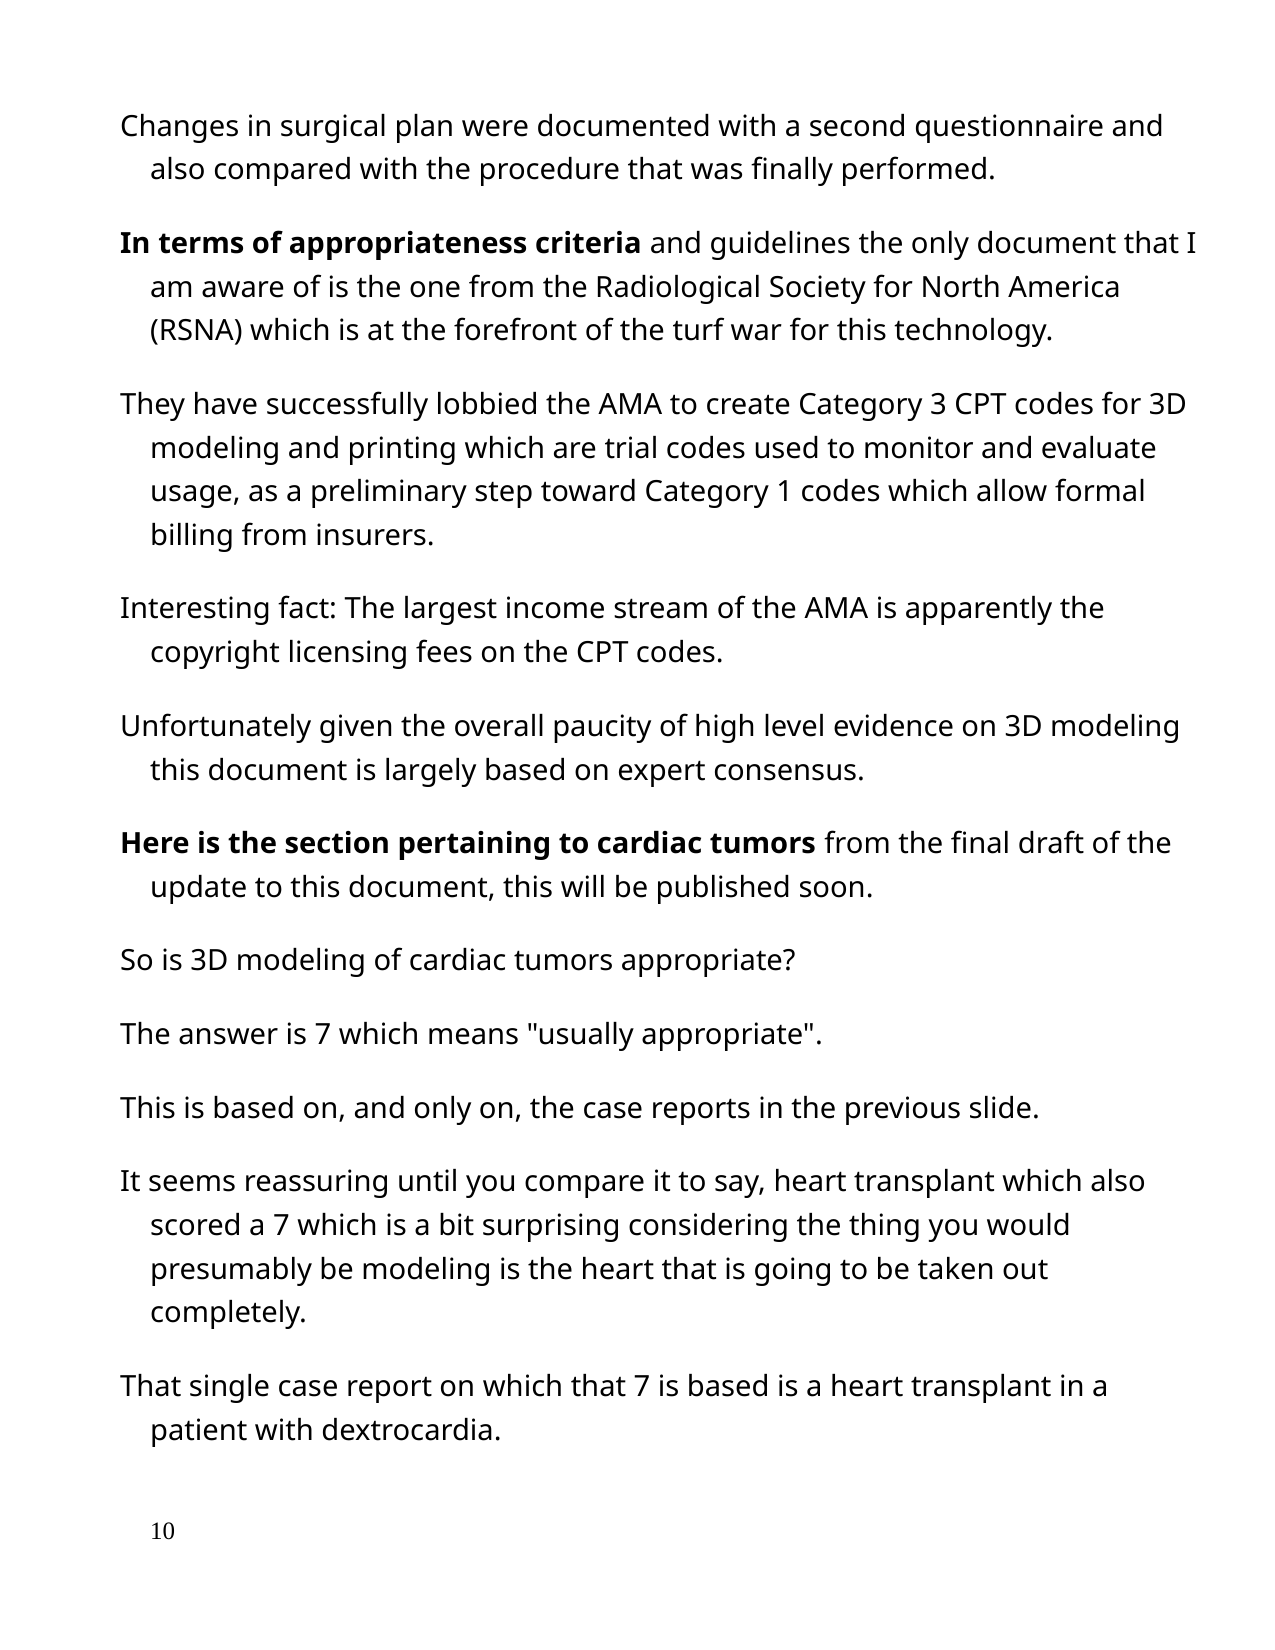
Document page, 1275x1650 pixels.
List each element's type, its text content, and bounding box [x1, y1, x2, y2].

text It seems reassuring until you compare it to say, heart transplant which also scored a 7 which is a bit surprising considering the thing you would presumably be modeling is the heart that is going to be taken out completely. [120, 1161, 1200, 1331]
text The answer is 7 which means "usually appropriate". [120, 1013, 1200, 1053]
text Unfortunately given the overall paucity of high level evidence on 3D modeling this document is largely based on expert consensus. [120, 705, 1200, 788]
text They have successfully lobbied the AMA to create Category 3 CPT codes for 3D modeling and printing which are trial codes used to monitor and evaluate usage, as a preliminary step toward Category 1 codes which allow formal billing from insurers. [120, 383, 1200, 554]
text Changes in surgical plan were documented with a second questionnaire and also compared with the procedure that was finally performed. [120, 105, 1200, 188]
text This is based on, and only on, the case reports in the previous slide. [120, 1087, 1200, 1127]
text Interesting fact: The largest income stream of the AMA is apparently the copyright licensing fees on the CPT codes. [120, 588, 1200, 671]
text In terms of appropriateness criteria and guidelines the only document that I am aware of is the one from the Radiological Society for North America (RSNA) which is at the forefront of the turf war for this technology. [120, 222, 1200, 349]
text So is 3D modeling of cardiac tumors appropriate? [120, 940, 1200, 979]
text That single case report on which that 7 is based is a heart transplant in a patient with dextrocardia. [120, 1365, 1200, 1448]
text Here is the section pertaining to cardiac tumors from the final draft of the update to this document, this will be published soon. [120, 822, 1200, 906]
